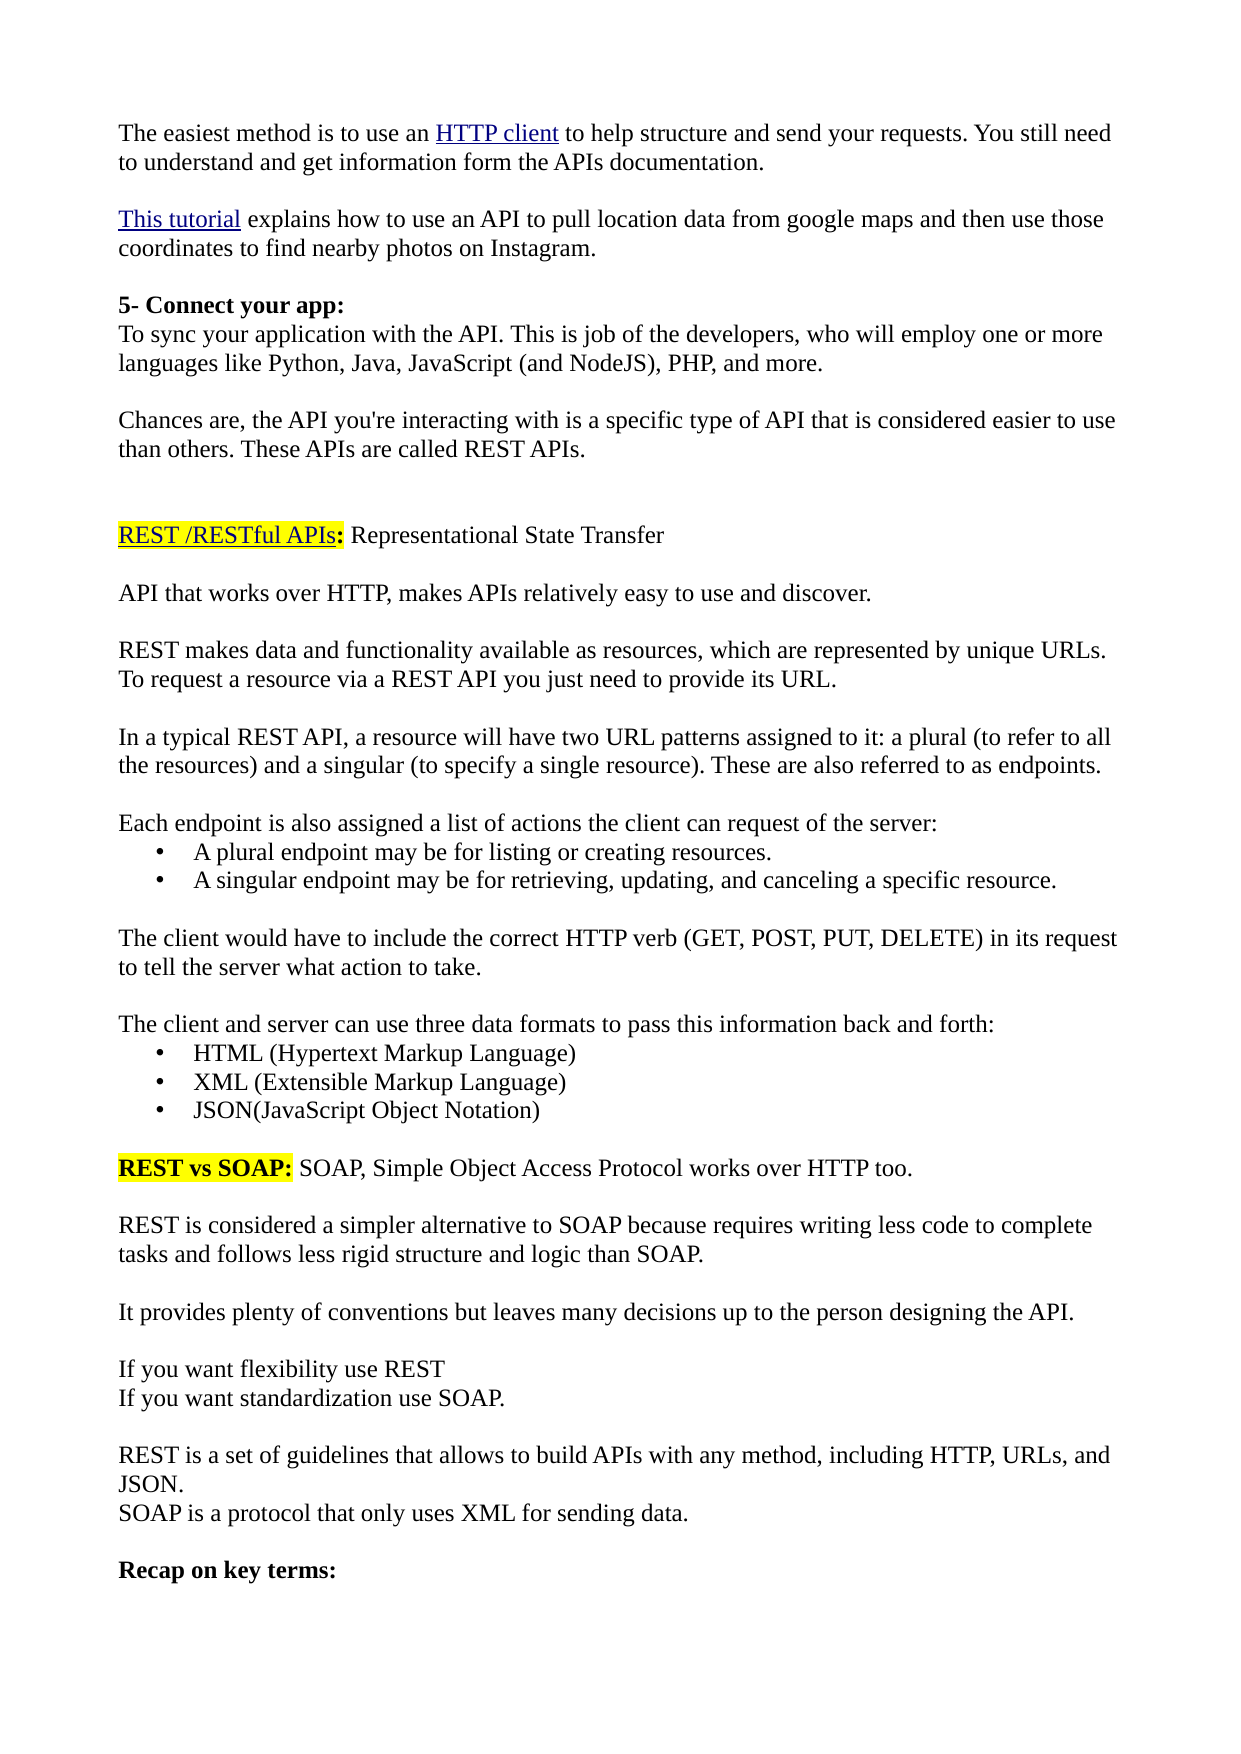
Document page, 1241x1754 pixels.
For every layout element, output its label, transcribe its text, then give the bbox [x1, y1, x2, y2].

text Each endpoint is also assigned a list of actions the client can request of the server: [118, 808, 1122, 837]
text To sync your application with the API. This is job of the developers, who will employ one or more languages like Python, Java, JavaScript (and NodeJS), PHP, and more. [118, 319, 1122, 377]
text The easiest method is to use an HTTP client to help structure and send your requests. You still need to understand and get information form the APIs documentation. [118, 118, 1122, 176]
list A plural endpoint may be for listing or creating resources. [156, 837, 1122, 866]
text The client and server can use three data formats to pass this information back and forth: [118, 1009, 1122, 1038]
text REST makes data and functionality available as resources, which are represented by unique URLs. To request a resource via a REST API you just need to provide its URL. [118, 636, 1122, 693]
text If you want flexibility use REST [118, 1354, 1122, 1383]
text If you want standardization use SOAP. [118, 1383, 1122, 1412]
text REST vs SOAP: SOAP, Simple Object Access Protocol works over HTTP too. [118, 1153, 1122, 1182]
text 5- Connect your app: [118, 291, 1122, 319]
text REST is considered a simpler alternative to SOAP because requires writing less code to complete tasks and follows less rigid structure and logic than SOAP. [118, 1211, 1122, 1268]
list A singular endpoint may be for retrieving, updating, and canceling a specific resource. [156, 866, 1122, 894]
text This tutorial explains how to use an API to pull location data from google maps and then use those coordinates to find nearby photos on Instagram. [118, 204, 1122, 262]
list JSON(JavaScript Object Notation) [156, 1096, 1122, 1124]
text REST is a set of guidelines that allows to build APIs with any method, including HTTP, URLs, and JSON. [118, 1441, 1122, 1498]
text REST /RESTful APIs: Representational State Transfer [118, 521, 1122, 549]
list XML (Extensible Markup Language) [156, 1067, 1122, 1096]
text API that works over HTTP, makes APIs relatively easy to use and discover. [118, 578, 1122, 607]
text SOAP is a protocol that only uses XML for sending data. [118, 1498, 1122, 1527]
text In a typical REST API, a resource will have two URL patterns assigned to it: a plural (to refer to all the resources) and a singular (to specify a single resource). These are also referred to as endpoints. [118, 722, 1122, 779]
text Recap on key terms: [118, 1556, 1122, 1584]
list HTML (Hypertext Markup Language) [156, 1038, 1122, 1067]
text The client would have to include the correct HTTP verb (GET, POST, PUT, DELETE) in its request to tell the server what action to take. [118, 923, 1122, 981]
text Chances are, the API you're interacting with is a specific type of API that is considered easier to use than others. These APIs are called REST APIs. [118, 406, 1122, 463]
text It provides plenty of conventions but leaves many decisions up to the person designing the API. [118, 1297, 1122, 1326]
